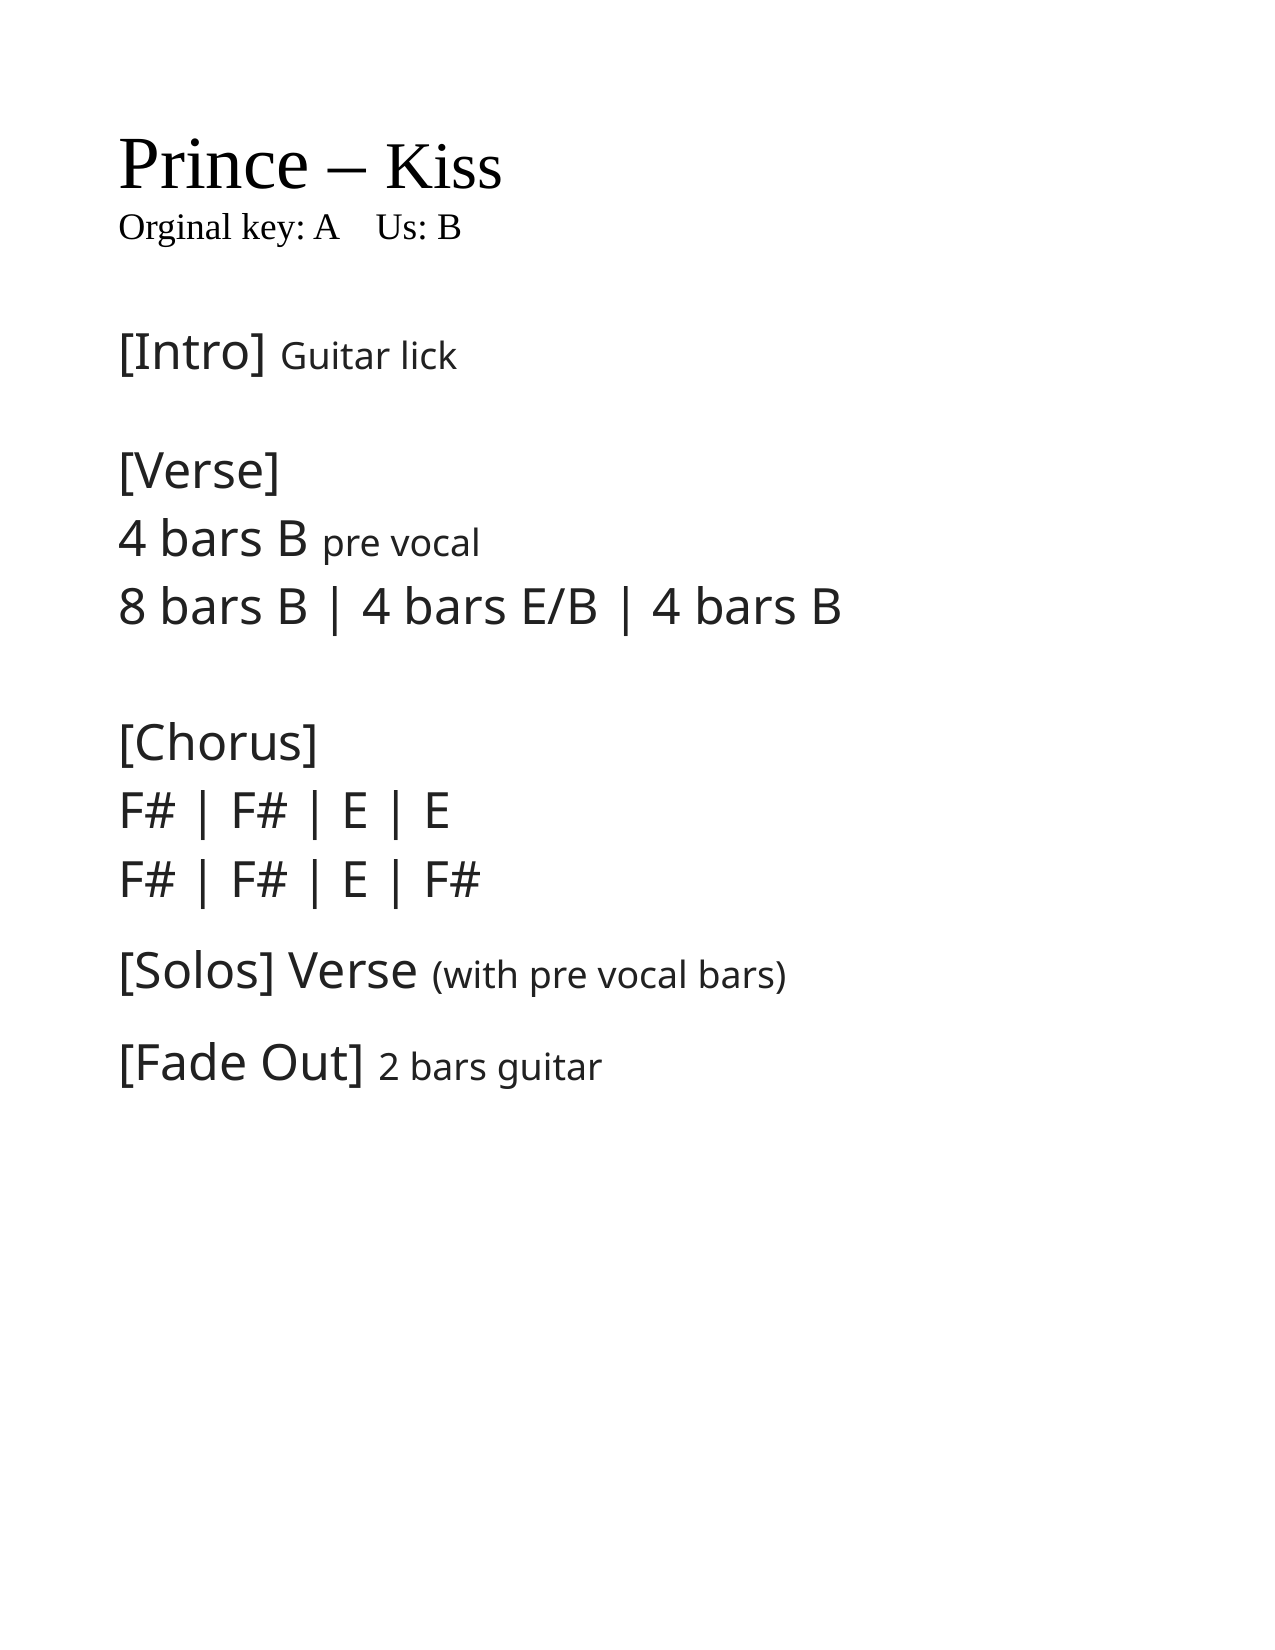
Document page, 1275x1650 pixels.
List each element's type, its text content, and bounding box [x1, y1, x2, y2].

text Prince – Kiss [118, 118, 1157, 204]
text F# | F# | E | F# [118, 843, 1157, 912]
text 4 bars B pre vocal [118, 503, 1157, 571]
text [Verse] [118, 435, 1157, 503]
text Orginal key: A Us: B [118, 204, 1157, 247]
text [Solos] Verse (with pre vocal bars) [118, 935, 1157, 1003]
text 8 bars B | 4 bars E/B | 4 bars B [118, 571, 1157, 639]
text [Intro] Guitar lick [118, 316, 1157, 384]
text F# | F# | E | E [118, 775, 1157, 843]
text [Chorus] [118, 707, 1157, 775]
text [Fade Out] 2 bars guitar [118, 1027, 1157, 1095]
